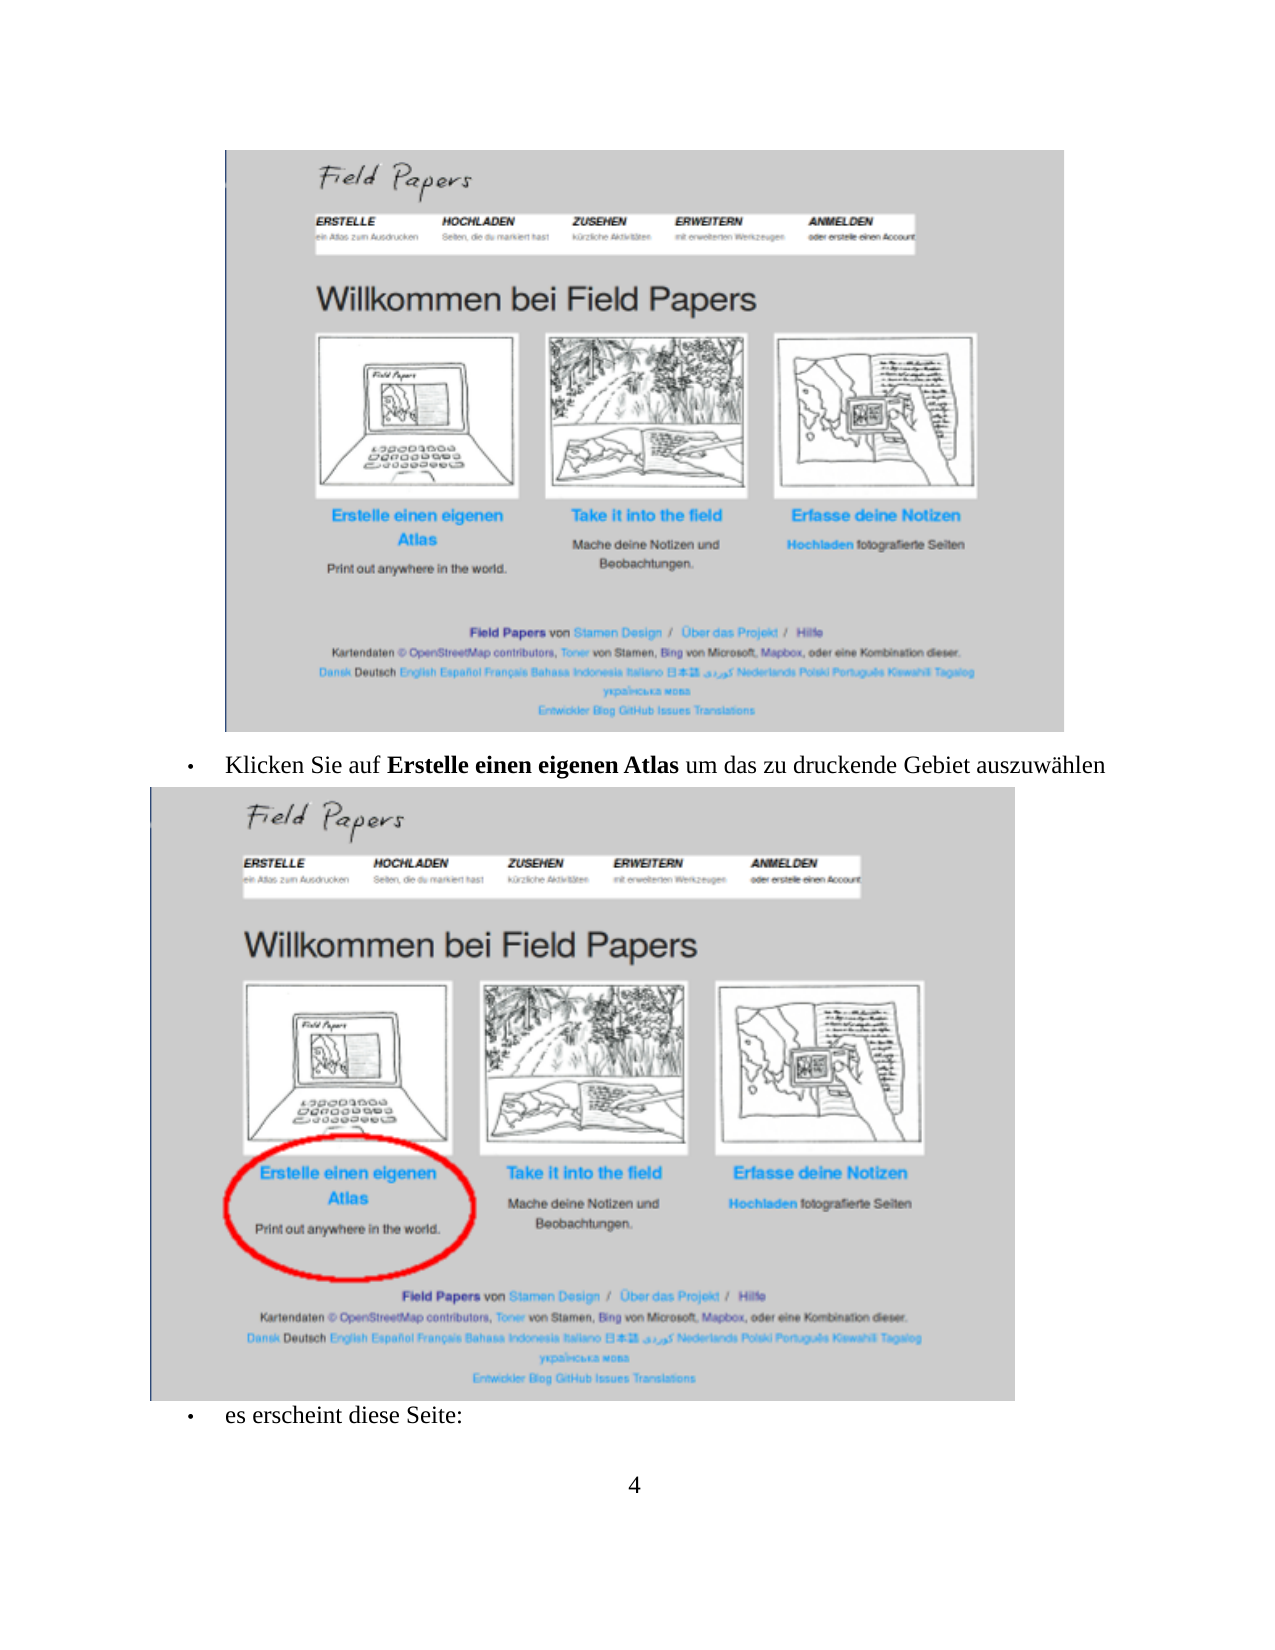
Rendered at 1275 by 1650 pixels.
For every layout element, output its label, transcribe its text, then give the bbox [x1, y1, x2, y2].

list es erscheint diese Seite: [187, 1401, 1125, 1429]
list Klicken Sie auf Erstelle einen eigenen Atlas um das zu druckende Gebiet auszuwählen [187, 750, 1125, 778]
picture [150, 787, 1015, 1401]
picture [225, 150, 1065, 732]
